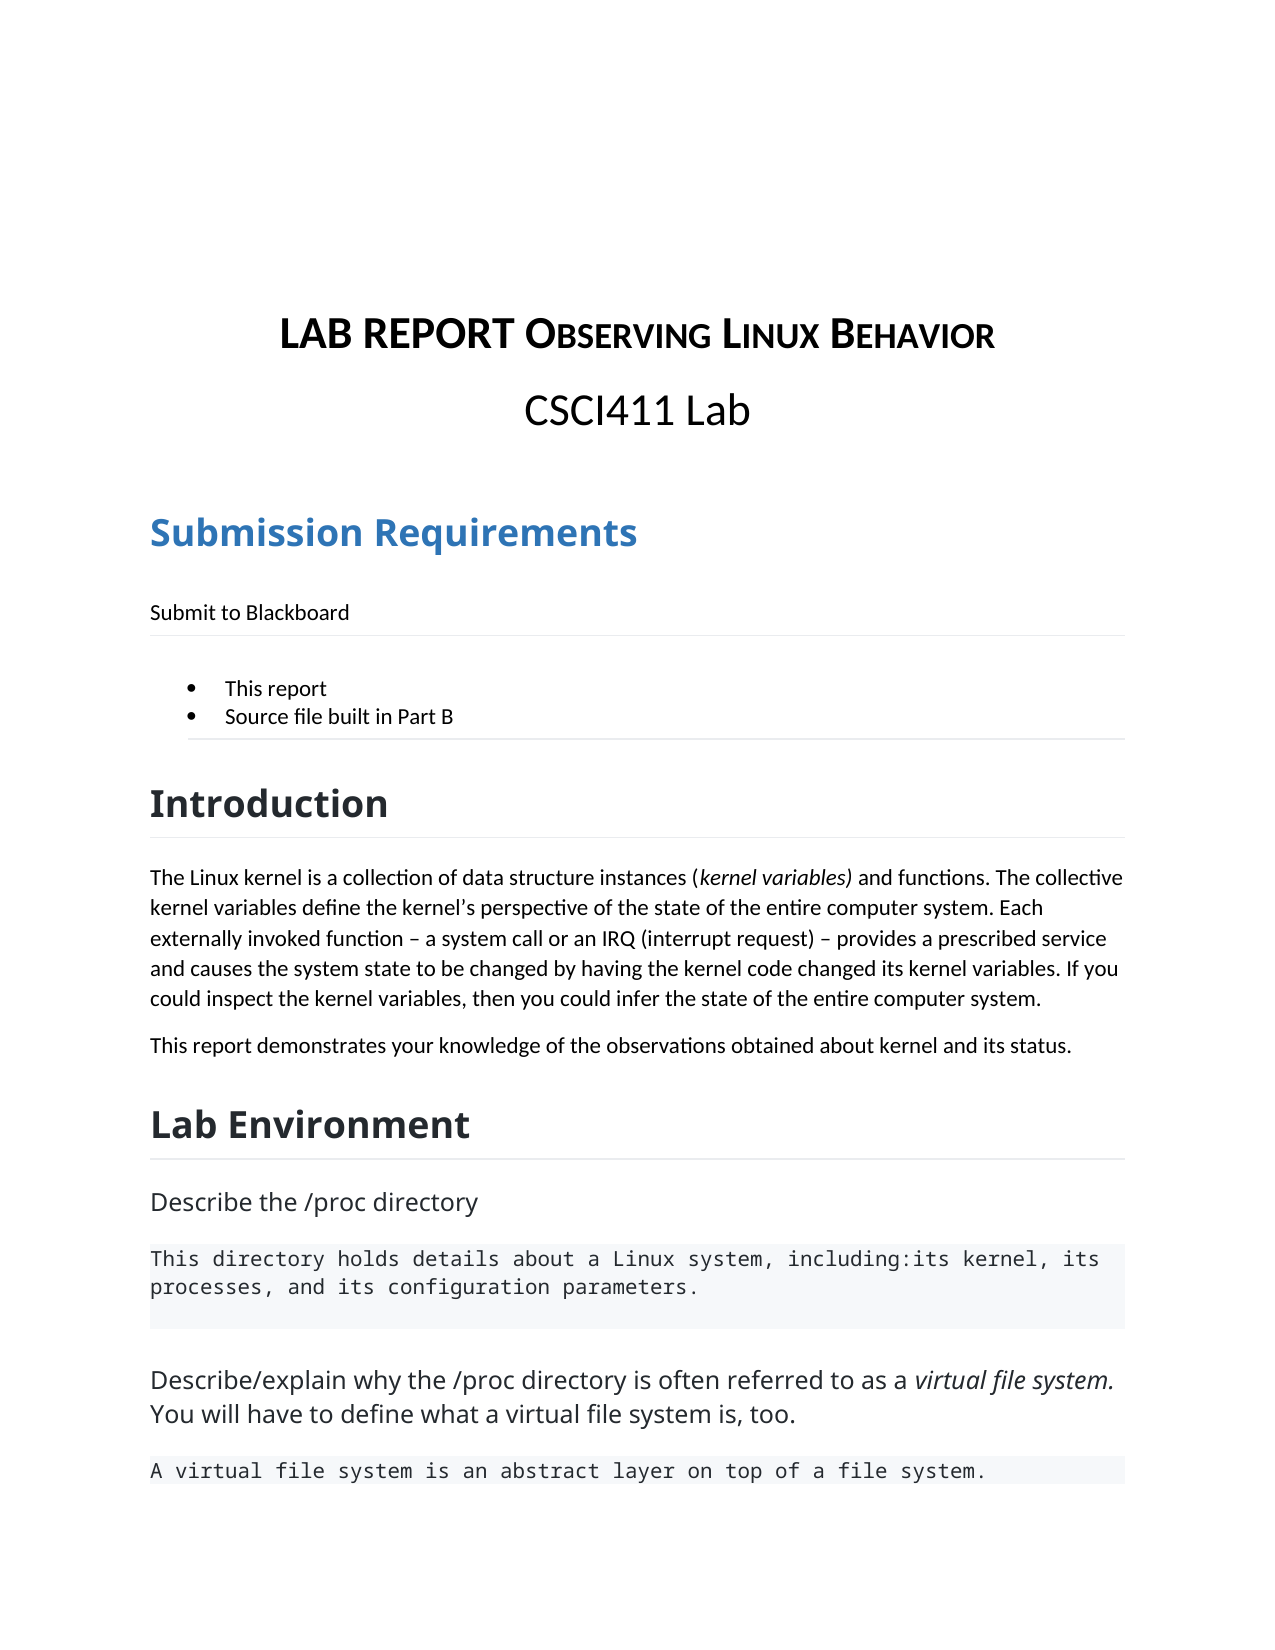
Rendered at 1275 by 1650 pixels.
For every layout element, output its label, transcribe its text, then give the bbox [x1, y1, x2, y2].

subtitle Submission Requirements [150, 506, 1125, 557]
text A virtual file system is an abstract layer on top of a file system. [150, 1456, 1125, 1484]
subtitle This report [187, 674, 1125, 702]
subtitle Source file built in Part B [187, 702, 1125, 740]
subtitle Lab Environment [150, 1099, 1125, 1158]
text This directory holds details about a Linux system, including:its kernel, its processes, and its configuration parameters. [150, 1244, 1125, 1301]
text This report demonstrates your knowledge of the observations obtained about kernel and its status. [150, 1031, 1125, 1059]
text Describe/explain why the /proc directory is often referred to as a virtual file system. You will have to define what a virtual file system is, too. [150, 1363, 1125, 1431]
text CSCI411 Lab [150, 381, 1125, 437]
text The Linux kernel is a collection of data structure instances (kernel variables) and functions. The collective kernel variables define the kernel’s perspective of the state of the entire computer system. Each externally invoked function – a system call or an IRQ (interrupt request) – provides a prescribed service and causes the system state to be changed by having the kernel code changed its kernel variables. If you could inspect the kernel variables, then you could infer the state of the entire computer system. [150, 863, 1125, 1012]
subtitle Submit to Blackboard [150, 598, 1125, 635]
subtitle Introduction [150, 777, 1125, 837]
text Describe the /proc directory [150, 1184, 1125, 1219]
text LAB REPORT Observing Linux Behavior [150, 304, 1125, 360]
